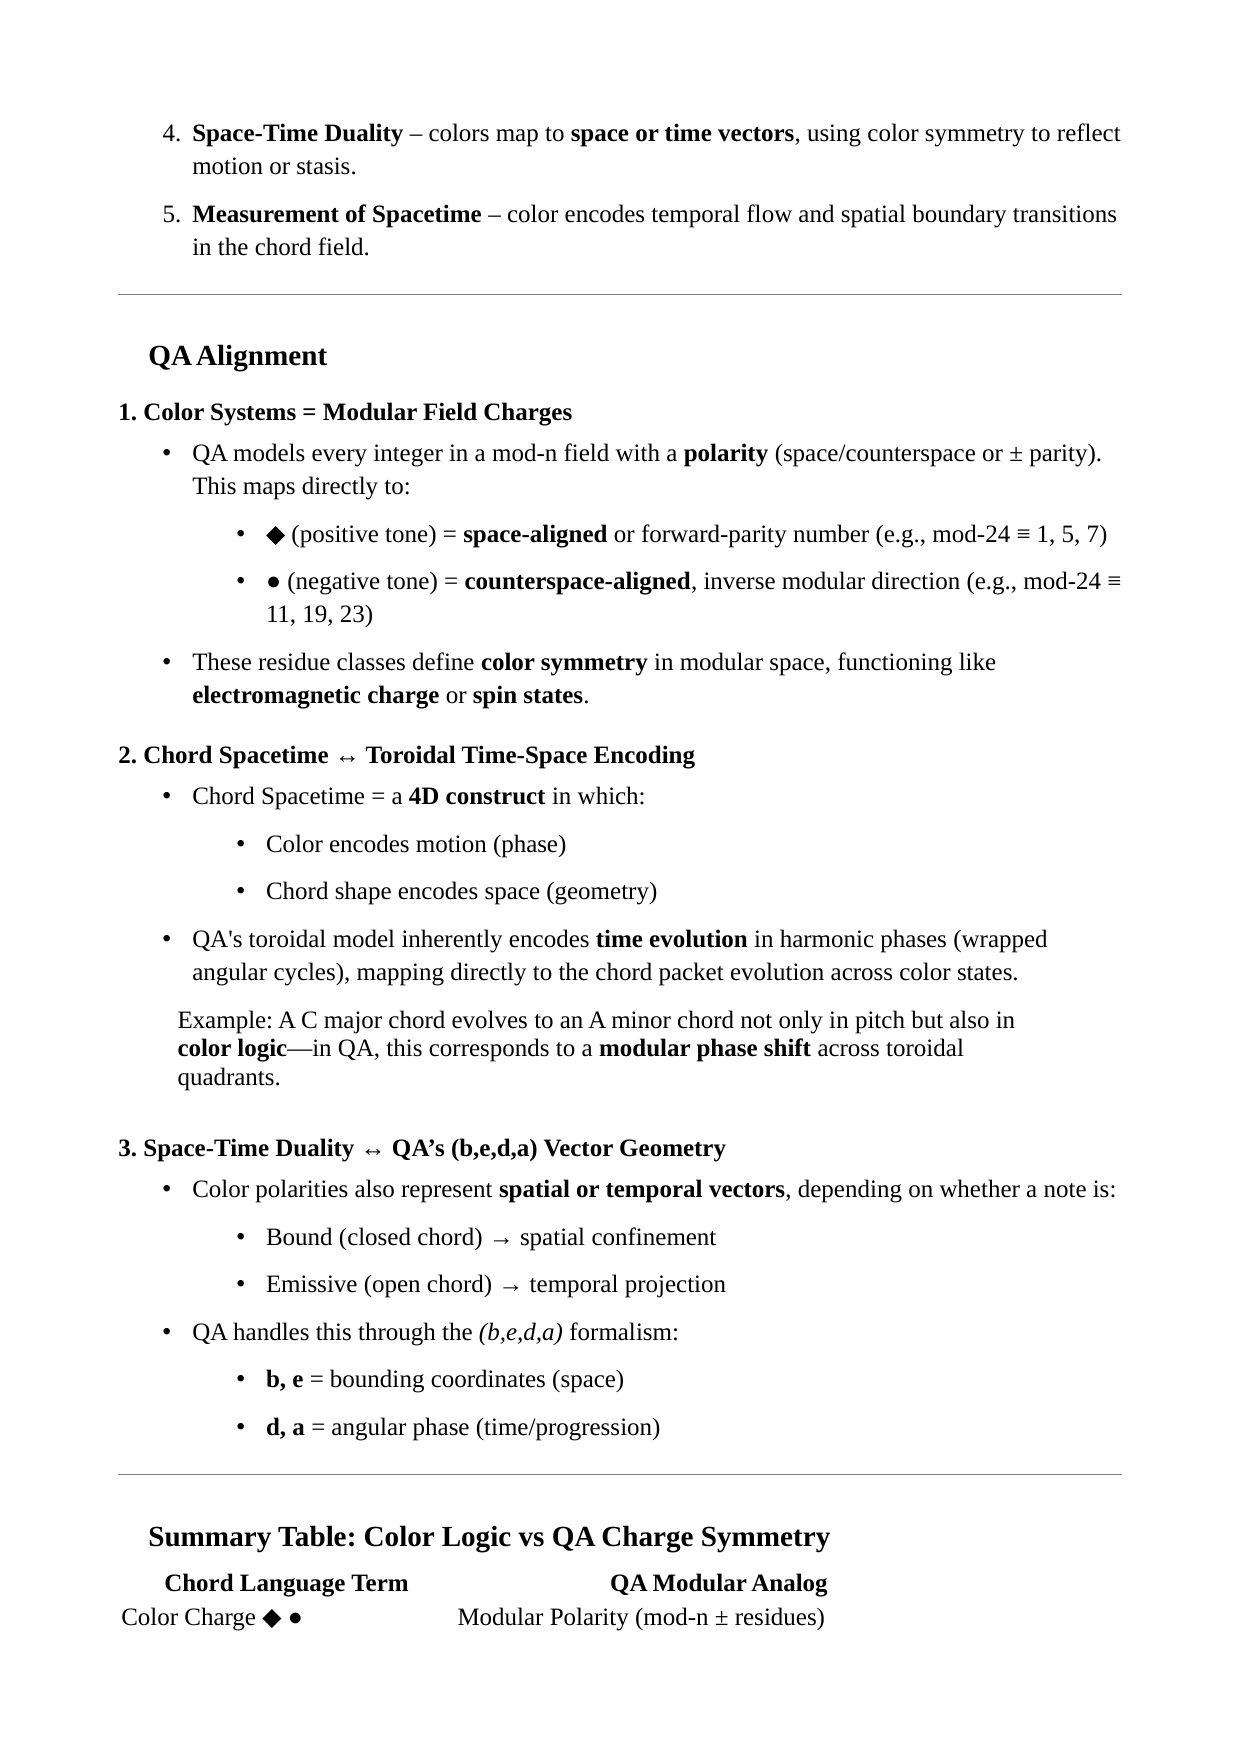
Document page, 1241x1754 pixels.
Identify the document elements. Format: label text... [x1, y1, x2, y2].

list Emissive (open chord) → temporal projection [236, 1269, 1122, 1298]
list ● (negative tone) = counterspace-aligned, inverse modular direction (e.g., mod-24 ≡ 11, 19, 23) [236, 566, 1122, 628]
table_header Chord Language Term [118, 1565, 454, 1599]
list Measurement of Spacetime – color encodes temporal flow and spatial boundary transitions in the chord field. [162, 199, 1122, 261]
list Chord Spacetime = a 4D construct in which: [162, 781, 1122, 810]
table_cell Color Charge ◆ ● [118, 1599, 454, 1634]
subtitle 3. Space-Time Duality ↔ QA’s (b,e,d,a) Vector Geometry [118, 1133, 1122, 1162]
list ◆ (positive tone) = space-aligned or forward-parity number (e.g., mod-24 ≡ 1, 5, 7) [236, 519, 1122, 547]
list QA handles this through the (b,e,d,a) formalism: [162, 1317, 1122, 1346]
list These residue classes define color symmetry in modular space, functioning like electromagnetic charge or spin states. [162, 647, 1122, 709]
list b, e = bounding coordinates (space) [236, 1364, 1122, 1393]
list d, a = angular phase (time/progression) [236, 1412, 1122, 1441]
text Example: A C major chord evolves to an A minor chord not only in pitch but also in color logic—in QA, this corresponds to a modular phase shift across toroidal quadrants. [177, 1005, 1063, 1091]
list Chord shape encodes space (geometry) [236, 876, 1122, 905]
list Space-Time Duality – colors map to space or time vectors, using color symmetry to reflect motion or stasis. [162, 118, 1122, 180]
list QA models every integer in a mod-n field with a polarity (space/counterspace or ± parity). This maps directly to: [162, 438, 1122, 500]
table_cell Modular Polarity (mod-n ± residues) [454, 1599, 983, 1634]
table_header QA Modular Analog [454, 1565, 983, 1599]
list Color encodes motion (phase) [236, 829, 1122, 858]
subtitle 🧠 Summary Table: Color Logic vs QA Charge Symmetry [118, 1519, 1122, 1552]
subtitle 🔗 QA Alignment [118, 338, 1122, 372]
subtitle 1. Color Systems = Modular Field Charges [118, 397, 1122, 426]
list Bound (closed chord) → spatial confinement [236, 1222, 1122, 1251]
list QA's toroidal model inherently encodes time evolution in harmonic phases (wrapped angular cycles), mapping directly to the chord packet evolution across color states. [162, 924, 1122, 986]
subtitle 2. Chord Spacetime ↔ Toroidal Time-Space Encoding [118, 740, 1122, 769]
list Color polarities also represent spatial or temporal vectors, depending on whether a note is: [162, 1174, 1122, 1203]
